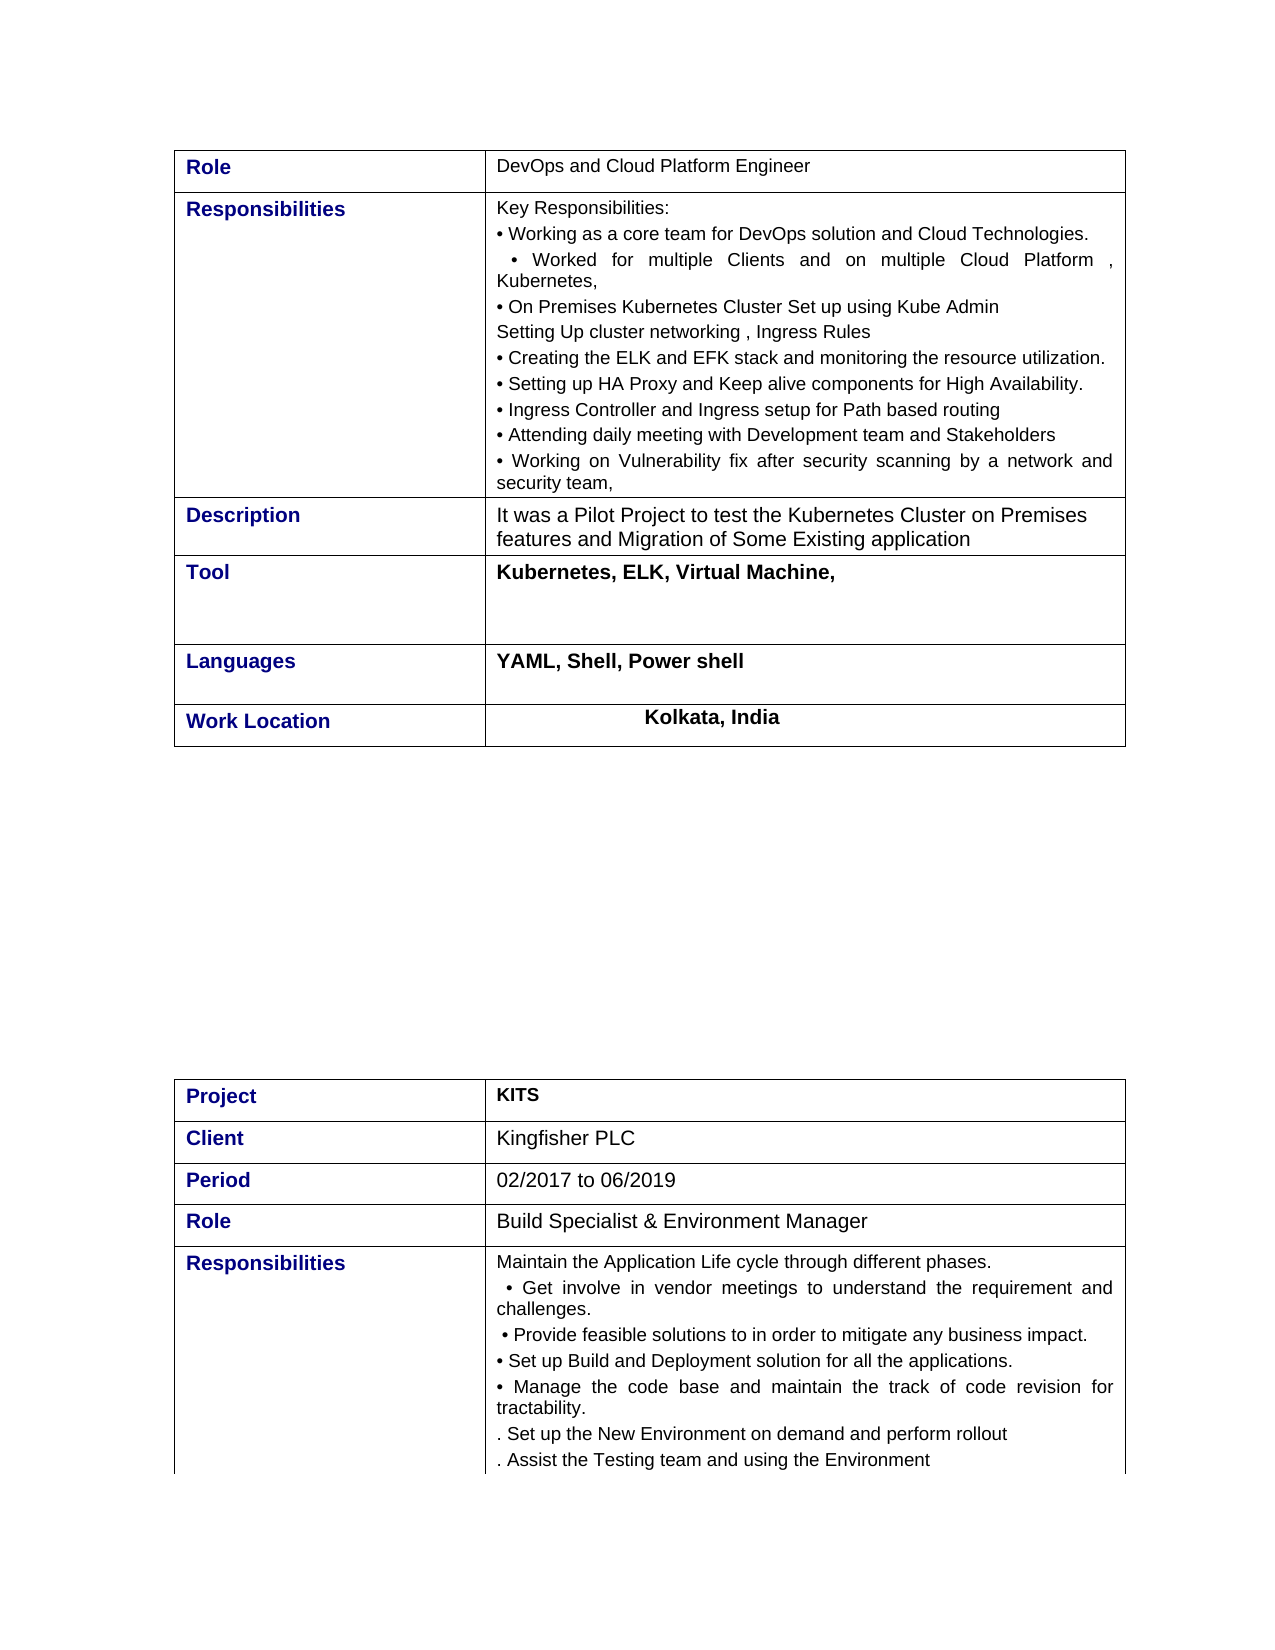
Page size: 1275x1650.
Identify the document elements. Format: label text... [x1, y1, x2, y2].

table_cell Kingfisher PLC [486, 1122, 1125, 1162]
table_cell Languages [175, 645, 485, 704]
table_cell YAML, Shell, Power shell [486, 645, 1125, 704]
table_cell Work Location [175, 705, 485, 746]
table_cell 02/2017 to 06/2019 [486, 1164, 1125, 1204]
table_cell Client [175, 1122, 485, 1162]
table_cell Period [175, 1164, 485, 1204]
table_cell Build Specialist & Environment Manager [486, 1205, 1125, 1246]
table_cell Responsibilities [175, 193, 485, 497]
table_cell Kolkata, India [486, 705, 1125, 746]
table_cell Key Responsibilities: • Working as a core team for DevOps solution and Cloud Technologies. • Worked for multiple Clients and on multiple Cloud Platform , Kubernetes, • On Premises Kubernetes Cluster Set up using Kube Admin Setting Up cluster networking , Ingress Rules • Creating the ELK and EFK stack and monitoring the resource utilization. • Setting up HA Proxy and Keep alive components for High Availability. • Ingress Controller and Ingress setup for Path based routing • Attending daily meeting with Development team and Stakeholders • Working on Vulnerability fix after security scanning by a network and security team, [486, 193, 1125, 497]
table_cell Role [175, 1205, 485, 1246]
table_cell Tool [175, 556, 485, 644]
table_cell It was a Pilot Project to test the Kubernetes Cluster on Premises features and Migration of Some Existing application [486, 498, 1125, 554]
table_cell Role [175, 151, 485, 192]
table_header KITS [486, 1080, 1125, 1121]
table_cell Maintain the Application Life cycle through different phases. • Get involve in vendor meetings to understand the requirement and challenges. • Provide feasible solutions to in order to mitigate any business impact. • Set up Build and Deployment solution for all the applications. • Manage the code base and maintain the track of code revision for tractability. . Set up the New Environment on demand and perform rollout . Assist the Testing team and using the Environment [486, 1247, 1125, 1474]
table_cell Description [175, 498, 485, 554]
table_header Project [175, 1080, 485, 1121]
table_cell Kubernetes, ELK, Virtual Machine, [486, 556, 1125, 644]
table_cell DevOps and Cloud Platform Engineer [486, 151, 1125, 192]
table_cell Responsibilities [175, 1247, 485, 1474]
